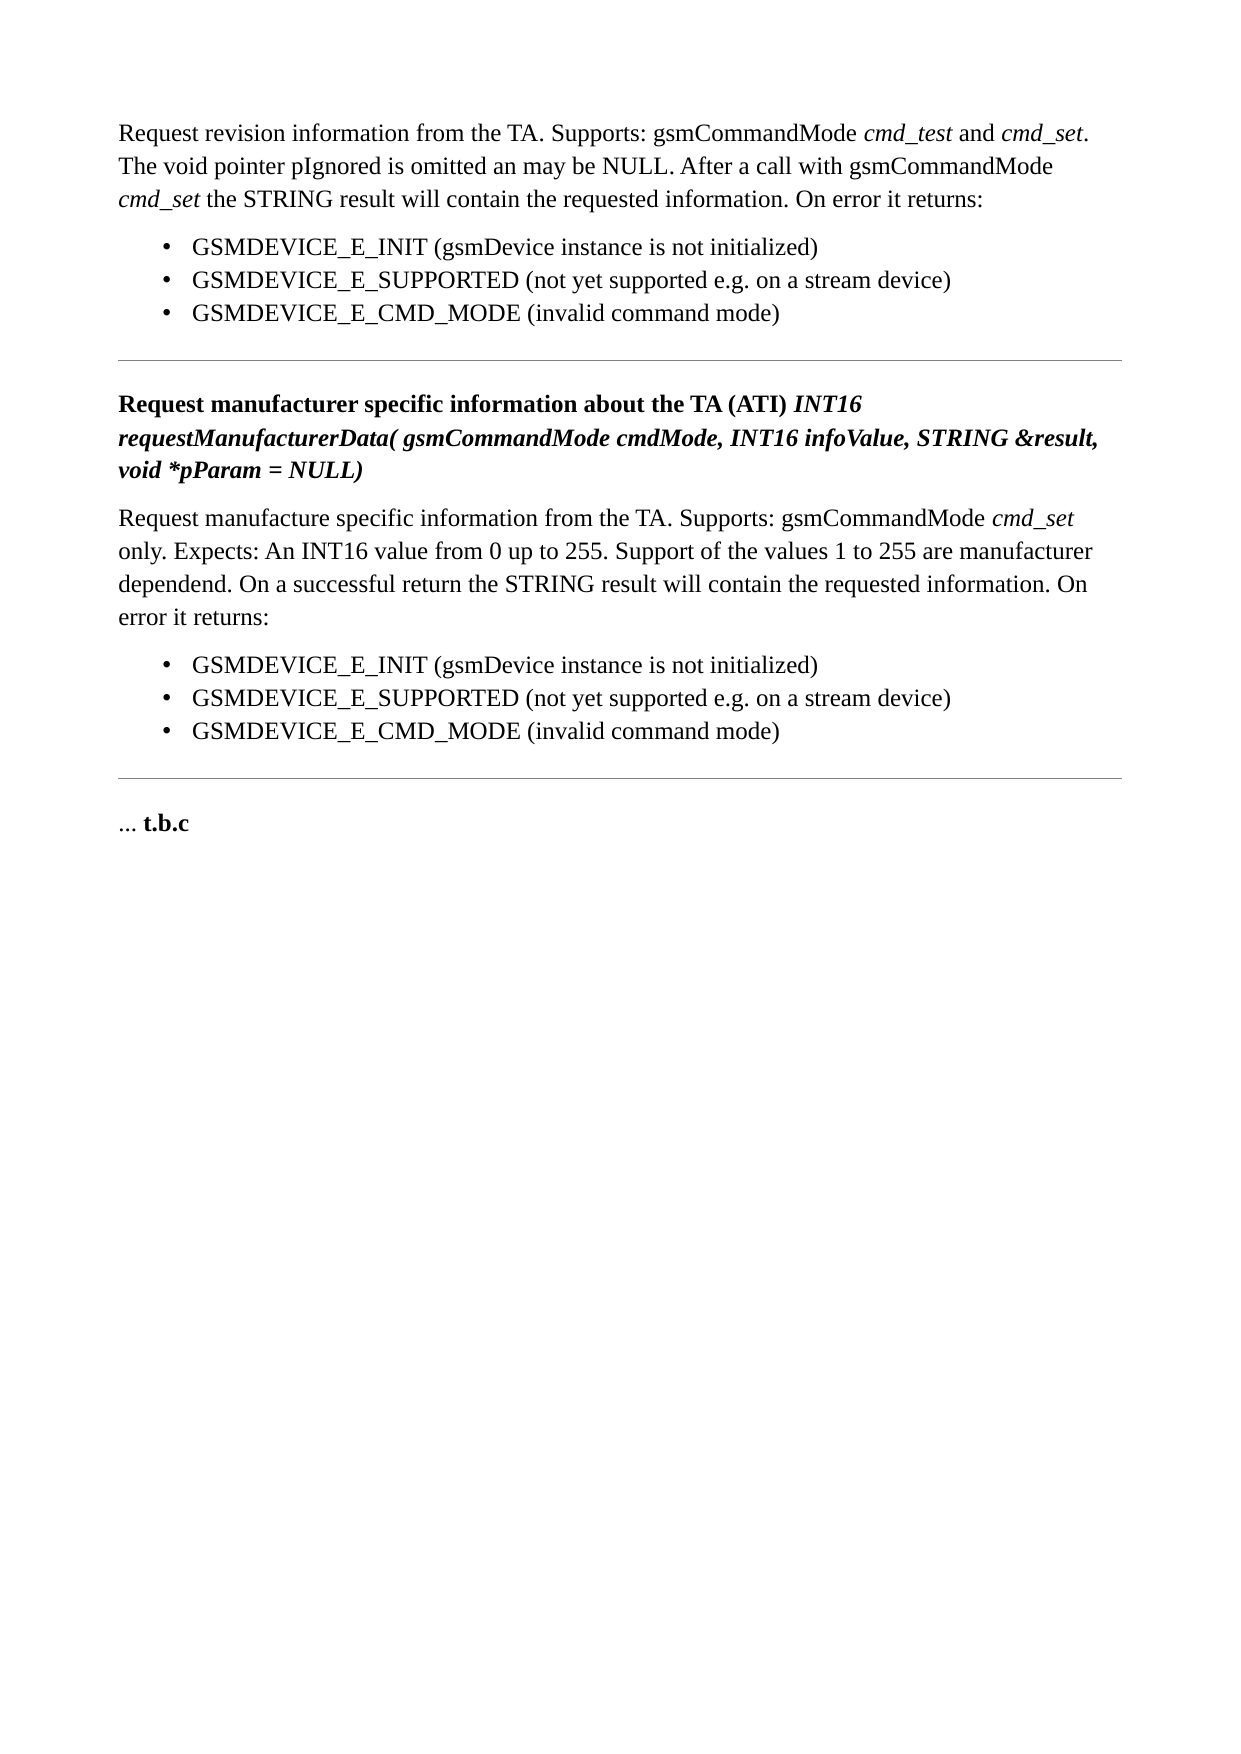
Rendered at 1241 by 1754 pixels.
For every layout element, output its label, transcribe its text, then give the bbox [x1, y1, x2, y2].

list GSMDEVICE_E_CMD_MODE (invalid command mode) [162, 298, 1122, 327]
text ... t.b.c [118, 808, 1122, 836]
text Request manufacture specific information from the TA. Supports: gsmCommandMode cmd_set only. Expects: An INT16 value from 0 up to 255. Support of the values 1 to 255 are manufacturer dependend. On a successful return the STRING result will contain the requested information. On error it returns: [118, 503, 1122, 631]
list GSMDEVICE_E_INIT (gsmDevice instance is not initialized) [162, 650, 1122, 679]
text Request revision information from the TA. Supports: gsmCommandMode cmd_test and cmd_set. The void pointer pIgnored is omitted an may be NULL. After a call with gsmCommandMode cmd_set the STRING result will contain the requested information. On error it returns: [118, 118, 1122, 213]
list GSMDEVICE_E_INIT (gsmDevice instance is not initialized) [162, 232, 1122, 261]
list GSMDEVICE_E_SUPPORTED (not yet supported e.g. on a stream device) [162, 683, 1122, 712]
list GSMDEVICE_E_SUPPORTED (not yet supported e.g. on a stream device) [162, 265, 1122, 293]
list GSMDEVICE_E_CMD_MODE (invalid command mode) [162, 716, 1122, 745]
text Request manufacturer specific information about the TA (ATI) INT16 requestManufacturerData( gsmCommandMode cmdMode, INT16 infoValue, STRING &result, void *pParam = NULL) [118, 389, 1122, 484]
